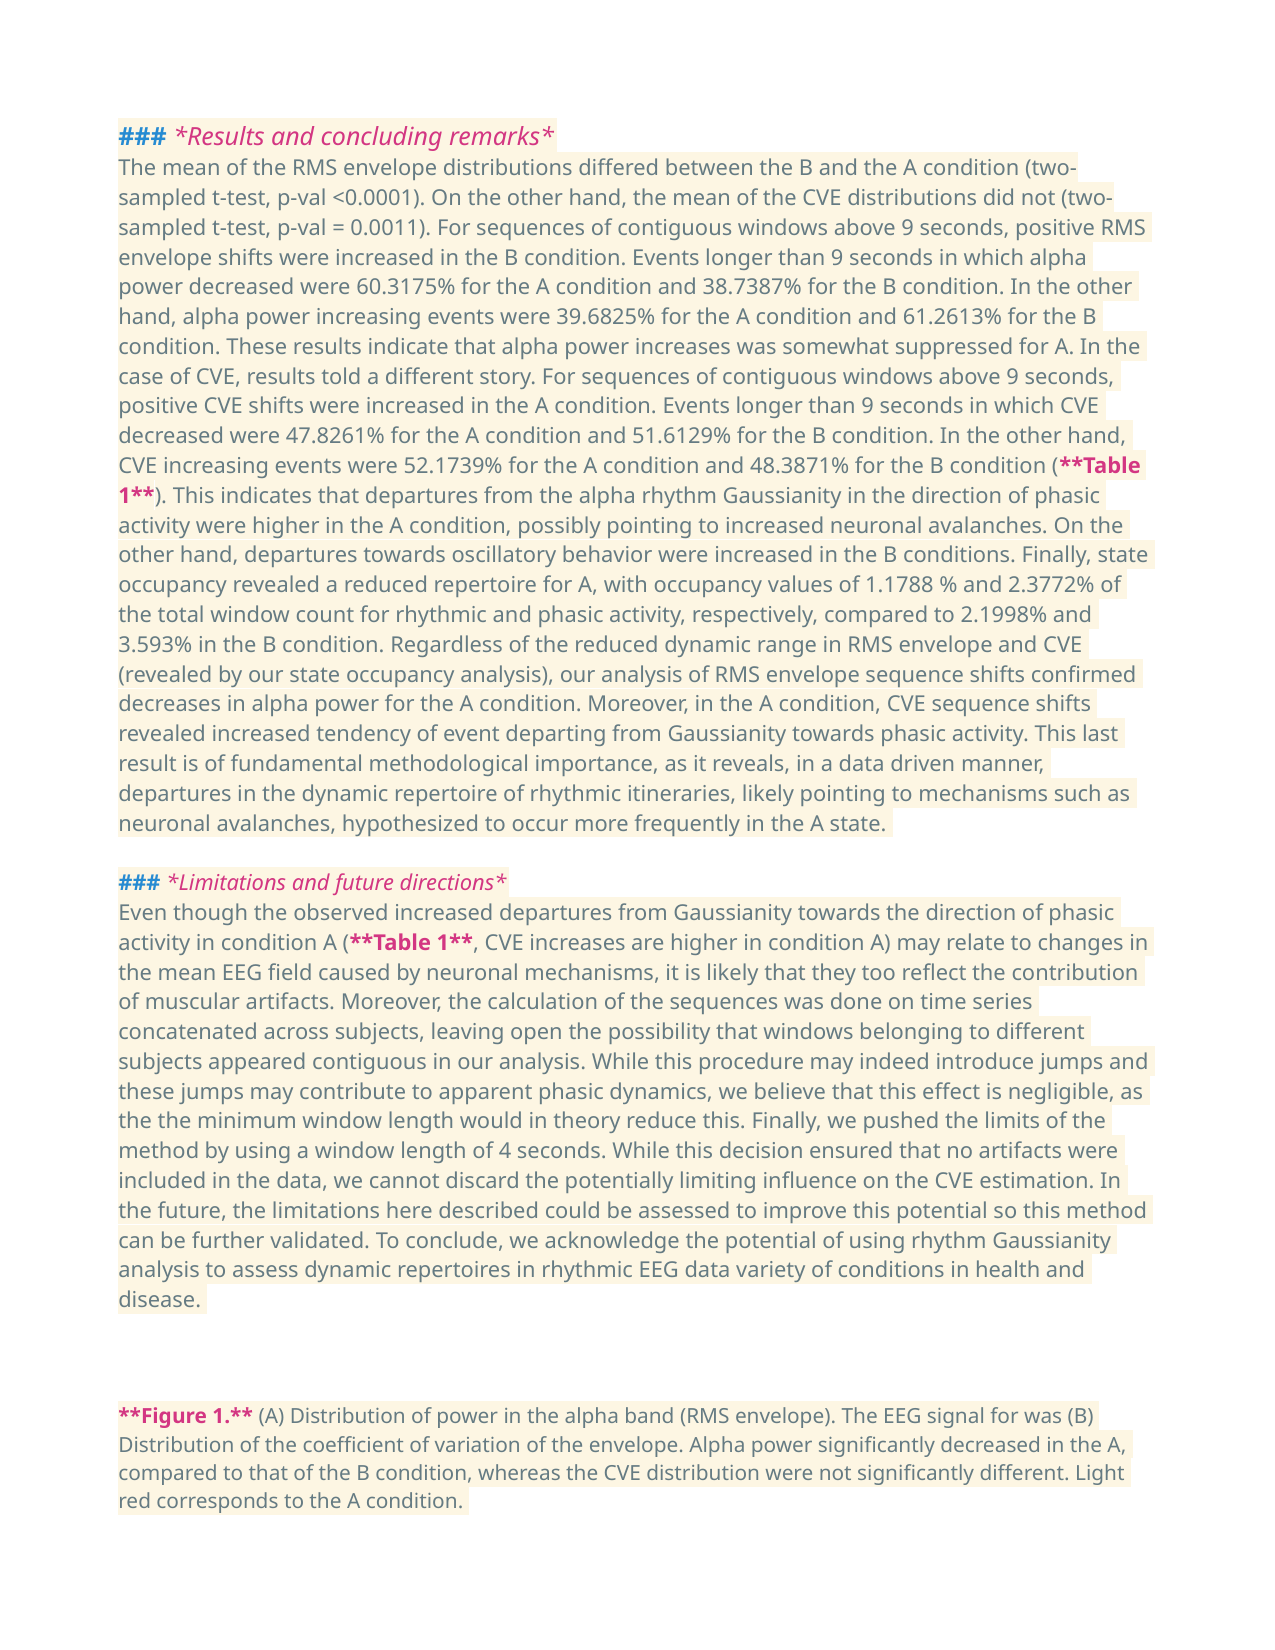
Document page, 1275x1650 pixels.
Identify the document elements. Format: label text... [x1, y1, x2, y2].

text The mean of the RMS envelope distributions differed between the B and the A condition (two-sampled t-test, p-val <0.0001). On the other hand, the mean of the CVE distributions did not (two-sampled t-test, p-val = 0.0011). For sequences of contiguous windows above 9 seconds, positive RMS envelope shifts were increased in the B condition. Events longer than 9 seconds in which alpha power decreased were 60.3175% for the A condition and 38.7387% for the B condition. In the other hand, alpha power increasing events were 39.6825% for the A condition and 61.2613% for the B condition. These results indicate that alpha power increases was somewhat suppressed for A. In the case of CVE, results told a different story. For sequences of contiguous windows above 9 seconds, positive CVE shifts were increased in the A condition. Events longer than 9 seconds in which CVE decreased were 47.8261% for the A condition and 51.6129% for the B condition. In the other hand, CVE increasing events were 52.1739% for the A condition and 48.3871% for the B condition (**Table 1**). This indicates that departures from the alpha rhythm Gaussianity in the direction of phasic activity were higher in the A condition, possibly pointing to increased neuronal avalanches. On the other hand, departures towards oscillatory behavior were increased in the B conditions. Finally, state occupancy revealed a reduced repertoire for A, with occupancy values of 1.1788 % and 2.3772% of the total window count for rhythmic and phasic activity, respectively, compared to 2.1998% and 3.593% in the B condition. Regardless of the reduced dynamic range in RMS envelope and CVE (revealed by our state occupancy analysis), our analysis of RMS envelope sequence shifts confirmed decreases in alpha power for the A condition. Moreover, in the A condition, CVE sequence shifts revealed increased tendency of event departing from Gaussianity towards phasic activity. This last result is of fundamental methodological importance, as it reveals, in a data driven manner, departures in the dynamic repertoire of rhythmic itineraries, likely pointing to mechanisms such as neuronal avalanches, hypothesized to occur more frequently in the A state. [118, 152, 1157, 837]
text **Figure 1.** (A) Distribution of power in the alpha band (RMS envelope). The EEG signal for was (B) Distribution of the coefficient of variation of the envelope. Alpha power significantly decreased in the A, compared to that of the B condition, whereas the CVE distribution were not significantly different. Light red corresponds to the A condition. [118, 1401, 1157, 1515]
text Even though the observed increased departures from Gaussianity towards the direction of phasic activity in condition A (**Table 1**, CVE increases are higher in condition A) may relate to changes in the mean EEG field caused by neuronal mechanisms, it is likely that they too reflect the contribution of muscular artifacts. Moreover, the calculation of the sequences was done on time series concatenated across subjects, leaving open the possibility that windows belonging to different subjects appeared contiguous in our analysis. While this procedure may indeed introduce jumps and these jumps may contribute to apparent phasic dynamics, we believe that this effect is negligible, as the the minimum window length would in theory reduce this. Finally, we pushed the limits of the method by using a window length of 4 seconds. While this decision ensured that no artifacts were included in the data, we cannot discard the potentially limiting influence on the CVE estimation. In the future, the limitations here described could be assessed to improve this potential so this method can be further validated. To conclude, we acknowledge the potential of using rhythm Gaussianity analysis to assess dynamic repertoires in rhythmic EEG data variety of conditions in health and disease. [118, 897, 1157, 1314]
text ### *Limitations and future directions* [118, 867, 1157, 897]
text ### *Results and concluding remarks* [118, 118, 1157, 152]
